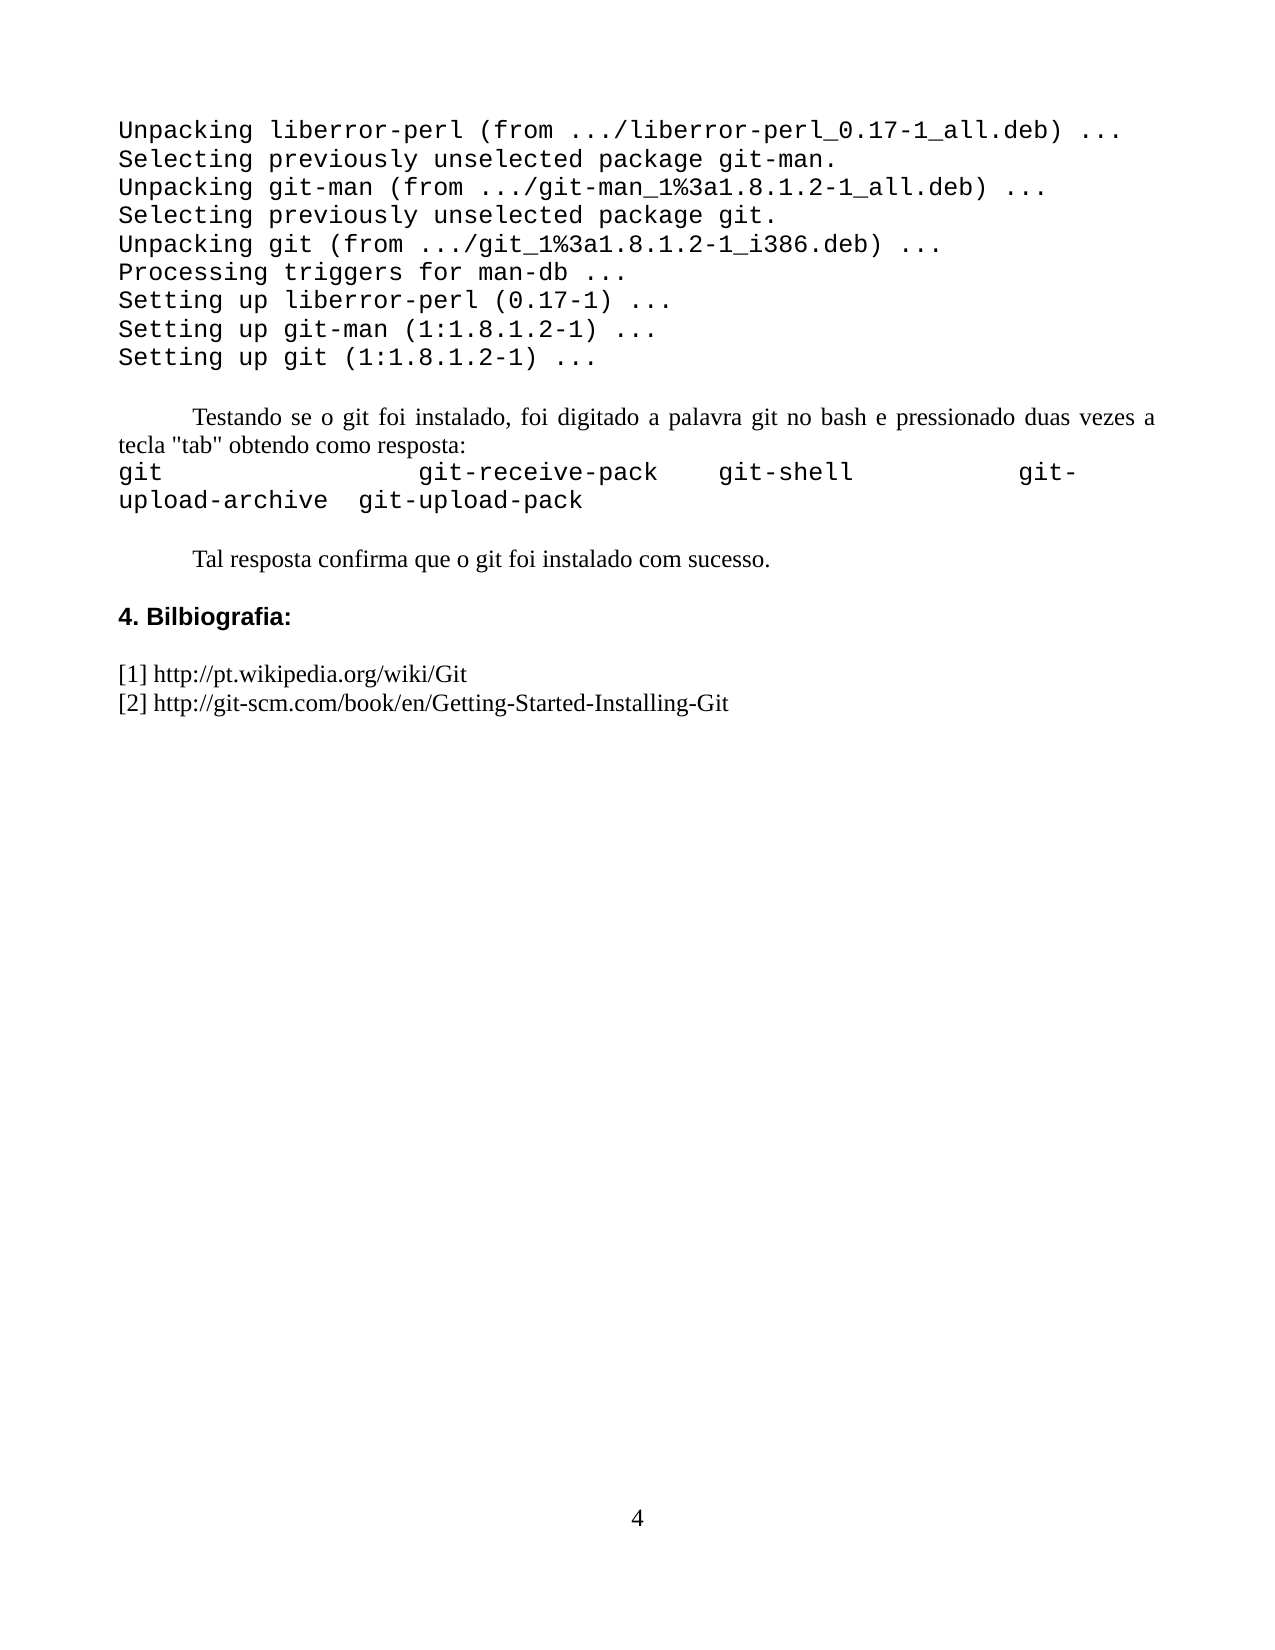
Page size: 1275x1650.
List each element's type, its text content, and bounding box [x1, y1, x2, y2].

text Testando se o git foi instalado, foi digitado a palavra git no bash e pressionado duas vezes a tecla "tab" obtendo como resposta: [118, 402, 1157, 459]
text Tal resposta confirma que o git foi instalado com sucesso. [118, 544, 1157, 573]
text [2] http://git-scm.com/book/en/Getting-Started-Installing-Git [118, 688, 1157, 717]
subtitle Bilbiografia: [118, 602, 1157, 631]
text git git-receive-pack git-shell git-upload-archive git-upload-pack [118, 459, 1157, 516]
text Unpacking git (from .../git_1%3a1.8.1.2-1_i386.deb) ... [118, 231, 1157, 260]
text Processing triggers for man-db ... [118, 260, 1157, 288]
text Selecting previously unselected package git-man. [118, 146, 1157, 175]
text Unpacking git-man (from .../git-man_1%3a1.8.1.2-1_all.deb) ... [118, 175, 1157, 203]
text Setting up git (1:1.8.1.2-1) ... [118, 345, 1157, 373]
text Selecting previously unselected package git. [118, 203, 1157, 231]
text Unpacking liberror-perl (from .../liberror-perl_0.17-1_all.deb) ... [118, 118, 1157, 146]
text Setting up git-man (1:1.8.1.2-1) ... [118, 316, 1157, 345]
text Setting up liberror-perl (0.17-1) ... [118, 288, 1157, 316]
text [1] http://pt.wikipedia.org/wiki/Git [118, 659, 1157, 688]
